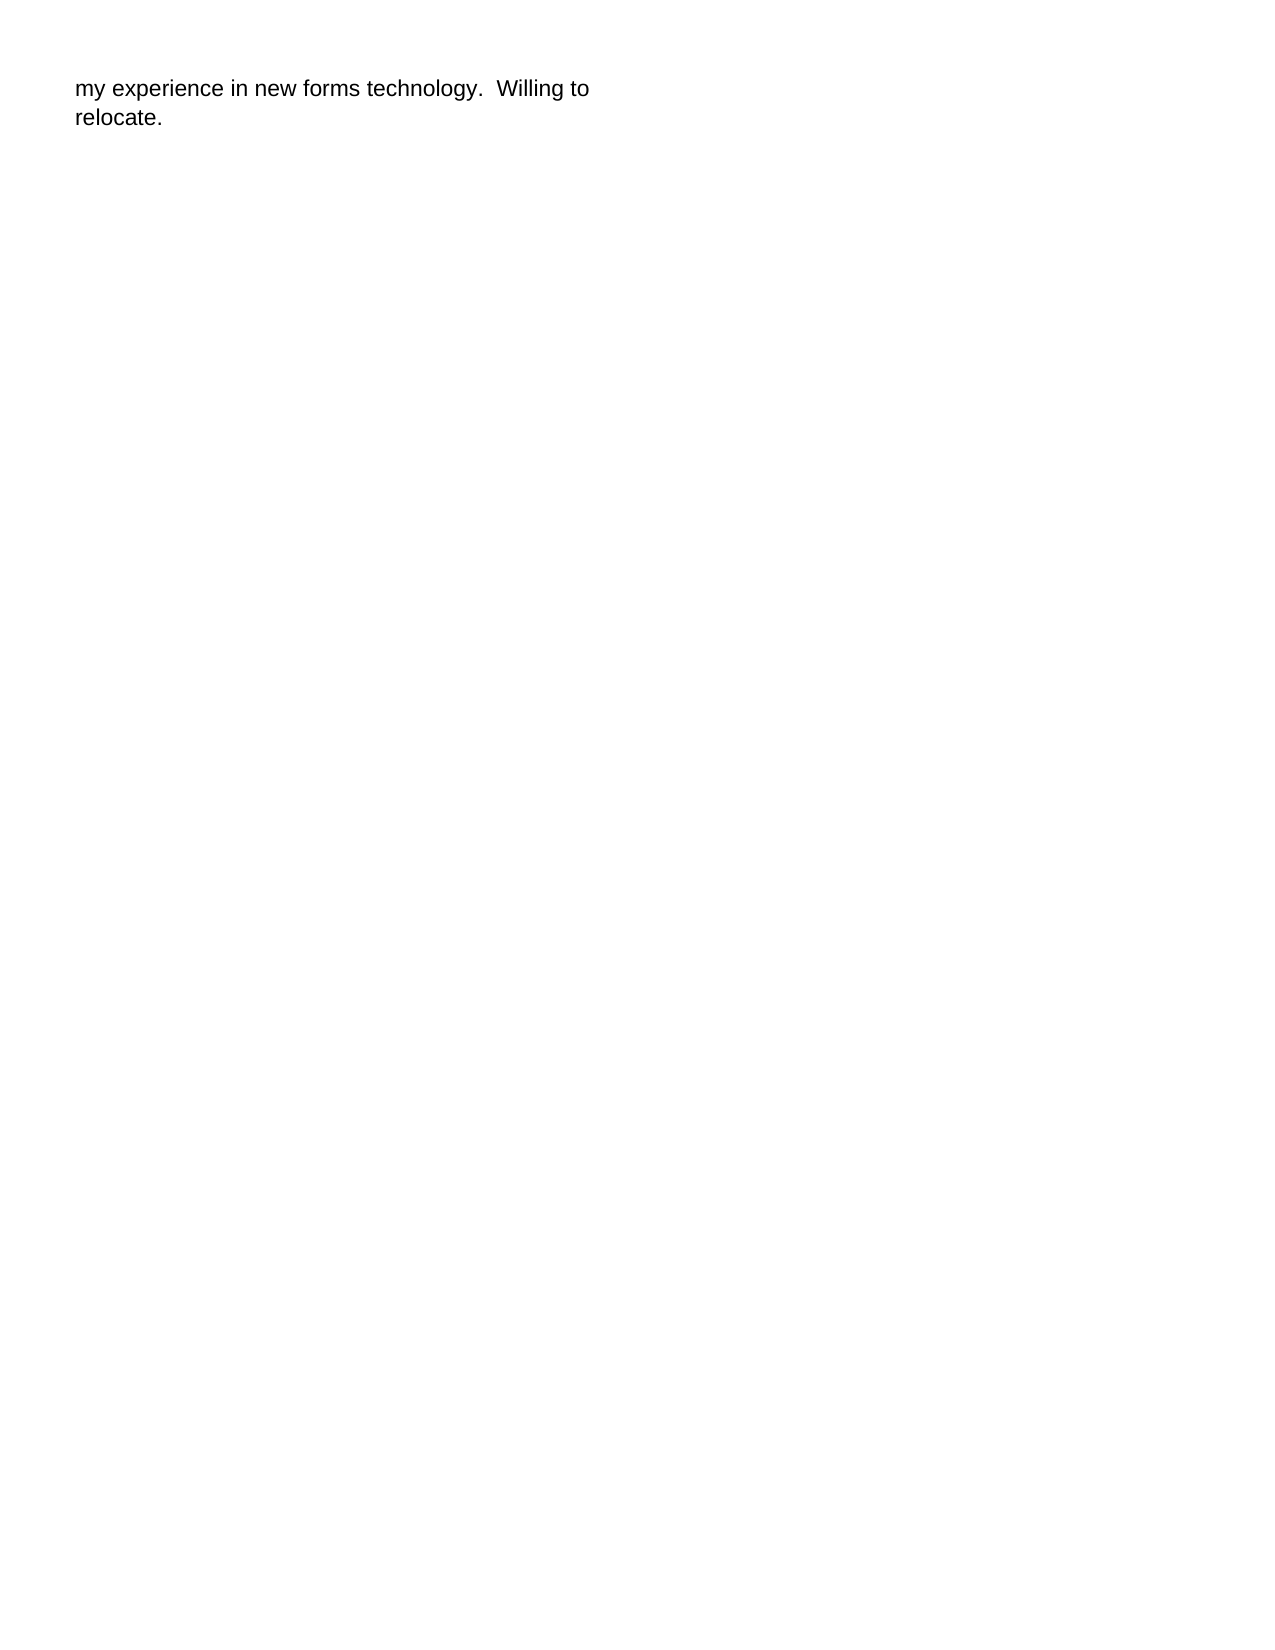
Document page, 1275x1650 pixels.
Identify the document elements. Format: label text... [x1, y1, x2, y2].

text my experience in new forms technology. Willing to relocate. [75, 75, 600, 130]
